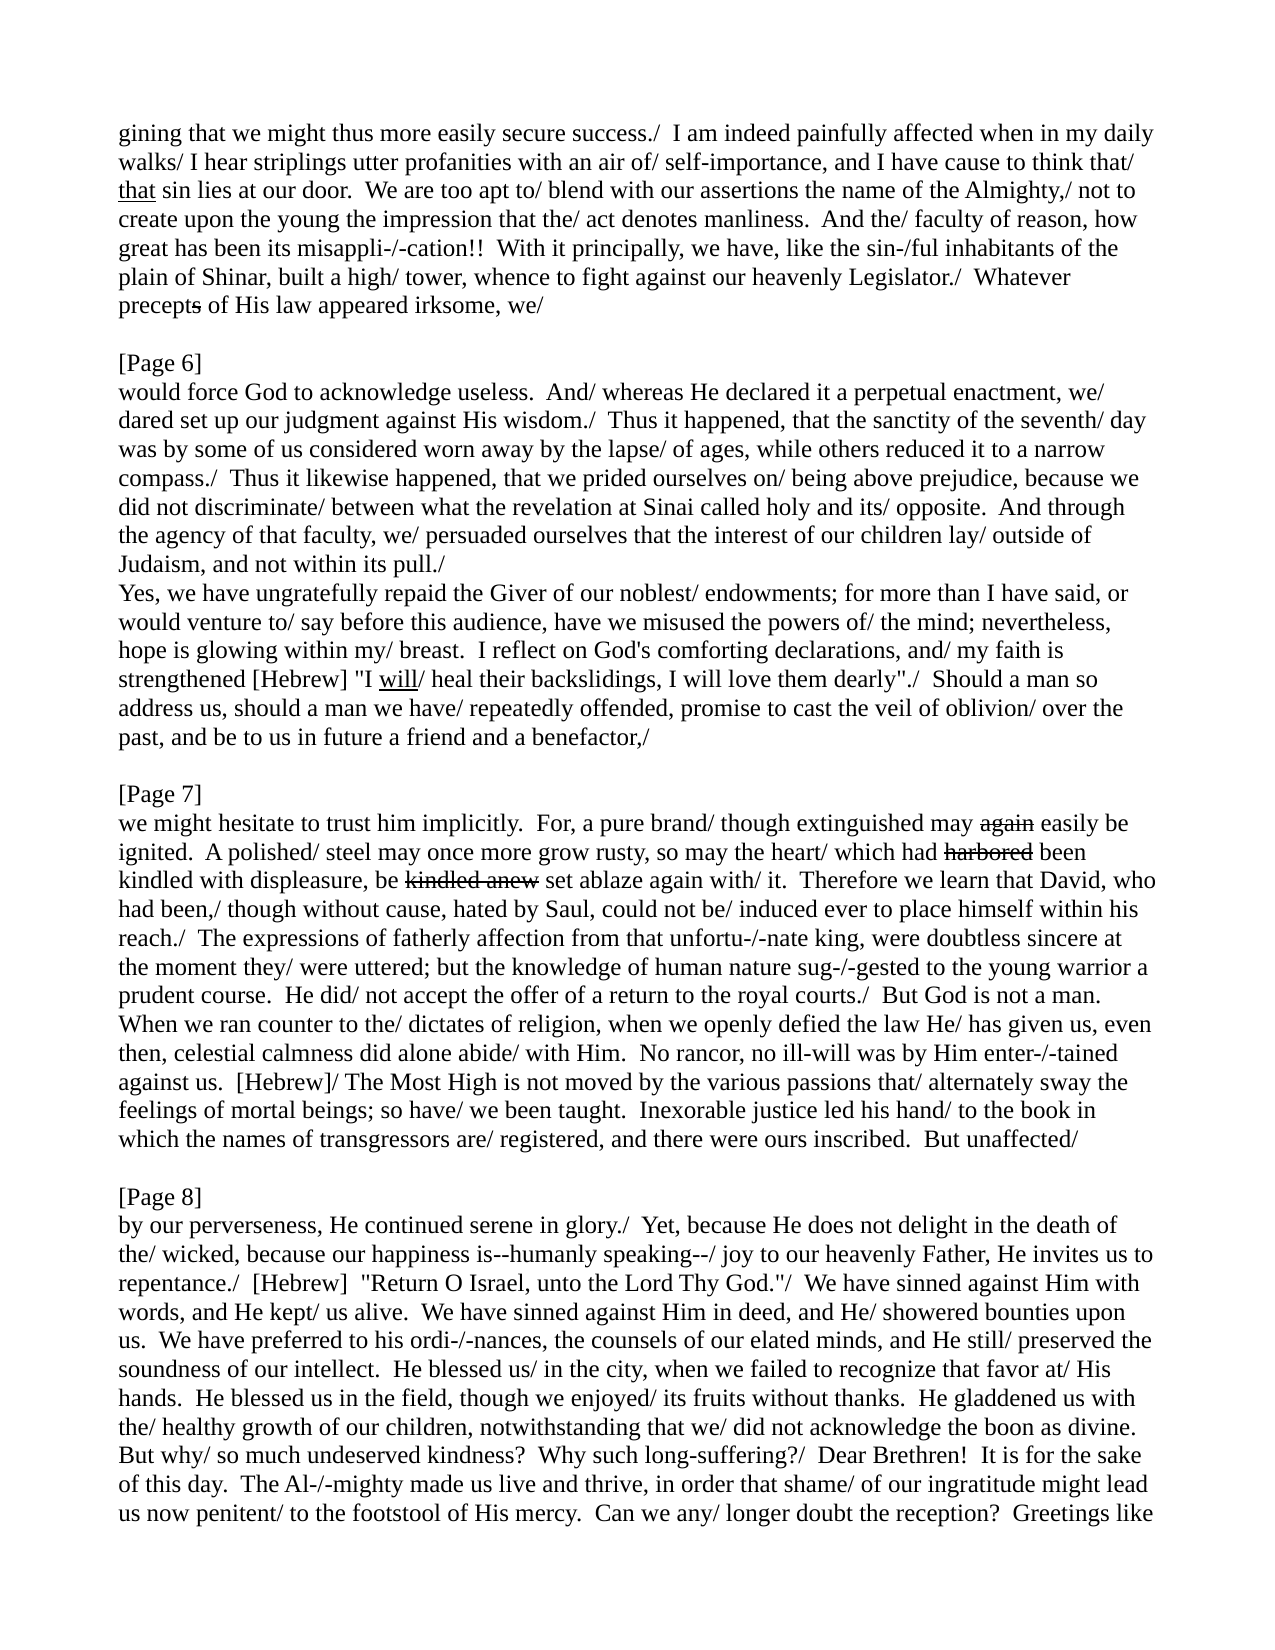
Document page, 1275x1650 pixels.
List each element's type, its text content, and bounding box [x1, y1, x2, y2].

text by our perverseness, He continued serene in glory./ Yet, because He does not delight in the death of the/ wicked, because our happiness is--humanly speaking--/ joy to our heavenly Father, He invites us to repentance./ [Hebrew] "Return O Israel, unto the Lord Thy God."/ We have sinned against Him with words, and He kept/ us alive. We have sinned against Him in deed, and He/ showered bounties upon us. We have preferred to his ordi-/-nances, the counsels of our elated minds, and He still/ preserved the soundness of our intellect. He blessed us/ in the city, when we failed to recognize that favor at/ His hands. He blessed us in the field, though we enjoyed/ its fruits without thanks. He gladdened us with the/ healthy growth of our children, notwithstanding that we/ did not acknowledge the boon as divine. But why/ so much undeserved kindness? Why such long-suffering?/ Dear Brethren! It is for the sake of this day. The Al-/-mighty made us live and thrive, in order that shame/ of our ingratitude might lead us now penitent/ to the footstool of His mercy. Can we any/ longer doubt the reception? Greetings like [118, 1211, 1157, 1527]
text would force God to acknowledge useless. And/ whereas He declared it a perpetual enactment, we/ dared set up our judgment against His wisdom./ Thus it happened, that the sanctity of the seventh/ day was by some of us considered worn away by the lapse/ of ages, while others reduced it to a narrow compass./ Thus it likewise happened, that we prided ourselves on/ being above prejudice, because we did not discriminate/ between what the revelation at Sinai called holy and its/ opposite. And through the agency of that faculty, we/ persuaded ourselves that the interest of our children lay/ outside of Judaism, and not within its pull./ [118, 377, 1157, 578]
text we might hesitate to trust him implicitly. For, a pure brand/ though extinguished may again easily be ignited. A polished/ steel may once more grow rusty, so may the heart/ which had harbored been kindled with displeasure, be kindled anew set ablaze again with/ it. Therefore we learn that David, who had been,/ though without cause, hated by Saul, could not be/ induced ever to place himself within his reach./ The expressions of fatherly affection from that unfortu-/-nate king, were doubtless sincere at the moment they/ were uttered; but the knowledge of human nature sug-/-gested to the young warrior a prudent course. He did/ not accept the offer of a return to the royal courts./ But God is not a man. When we ran counter to the/ dictates of religion, when we openly defied the law He/ has given us, even then, celestial calmness did alone abide/ with Him. No rancor, no ill-will was by Him enter-/-tained against us. [Hebrew]/ The Most High is not moved by the various passions that/ alternately sway the feelings of mortal beings; so have/ we been taught. Inexorable justice led his hand/ to the book in which the names of transgressors are/ registered, and there were ours inscribed. But unaffected/ [118, 808, 1157, 1153]
text [Page 6] [118, 348, 1157, 377]
text gining that we might thus more easily secure success./ I am indeed painfully affected when in my daily walks/ I hear striplings utter profanities with an air of/ self-importance, and I have cause to think that/ that sin lies at our door. We are too apt to/ blend with our assertions the name of the Almighty,/ not to create upon the young the impression that the/ act denotes manliness. And the/ faculty of reason, how great has been its misappli-/-cation!! With it principally, we have, like the sin-/ful inhabitants of the plain of Shinar, built a high/ tower, whence to fight against our heavenly Legislator./ Whatever precepts of His law appeared irksome, we/ [118, 118, 1157, 319]
text [Page 8] [118, 1182, 1157, 1211]
text [Page 7] [118, 779, 1157, 808]
text Yes, we have ungratefully repaid the Giver of our noblest/ endowments; for more than I have said, or would venture to/ say before this audience, have we misused the powers of/ the mind; nevertheless, hope is glowing within my/ breast. I reflect on God's comforting declarations, and/ my faith is strengthened [Hebrew] "I will/ heal their backslidings, I will love them dearly"./ Should a man so address us, should a man we have/ repeatedly offended, promise to cast the veil of oblivion/ over the past, and be to us in future a friend and a benefactor,/ [118, 578, 1157, 751]
